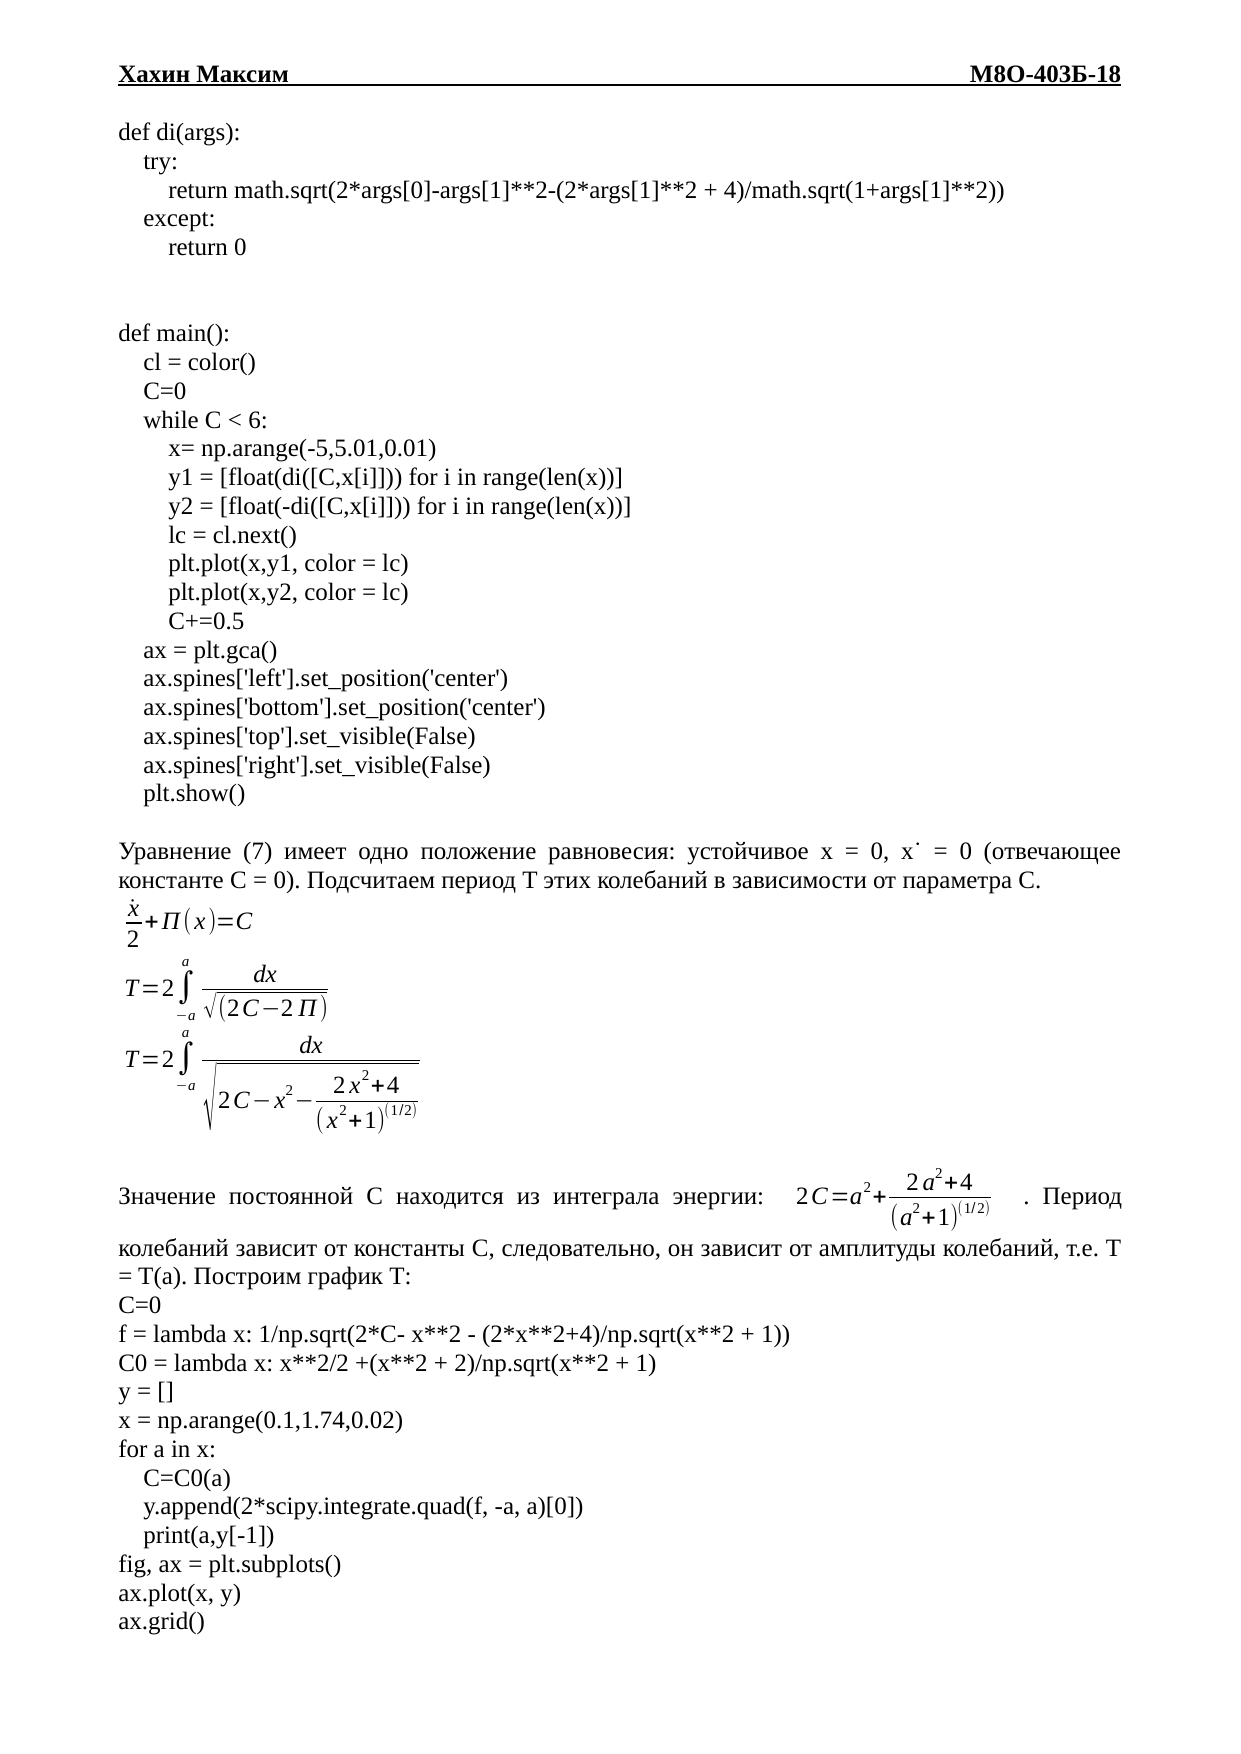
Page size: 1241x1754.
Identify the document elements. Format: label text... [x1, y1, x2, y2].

text y2 = [float(-di([C,x[i]])) for i in range(len(x))] [118, 491, 1122, 520]
text try: [118, 146, 1122, 175]
text ax.grid() [118, 1606, 1122, 1635]
text C+=0.5 [118, 606, 1122, 635]
text f = lambda x: 1/np.sqrt(2*C- x**2 - (2*x**2+4)/np.sqrt(x**2 + 1)) [118, 1319, 1122, 1348]
text ax = plt.gca() [118, 635, 1122, 663]
text while C < 6: [118, 405, 1122, 433]
text for a in x: [118, 1434, 1122, 1463]
text def main(): [118, 318, 1122, 347]
text Уравнение (7) имеет одно положение равновесия: устойчивое x = 0, x˙ = 0 (отвечающее константе C = 0). Подсчитаем период T этих колебаний в зависимости от параметра C. [118, 836, 1122, 893]
text except: [118, 203, 1122, 232]
text ax.spines['bottom'].set_position('center') [118, 692, 1122, 721]
text x= np.arange(-5,5.01,0.01) [118, 433, 1122, 462]
text plt.plot(x,y2, color = lc) [118, 577, 1122, 606]
text C=0 [118, 1290, 1122, 1319]
text def di(args): [118, 117, 1122, 146]
text print(a,y[-1]) [118, 1520, 1122, 1549]
text return math.sqrt(2*args[0]-args[1]**2-(2*args[1]**2 + 4)/math.sqrt(1+args[1]**2)) [118, 175, 1122, 203]
text ax.spines['top'].set_visible(False) [118, 721, 1122, 750]
text C=0 [118, 376, 1122, 405]
text ax.spines['left'].set_position('center') [118, 663, 1122, 692]
text fig, ax = plt.subplots() [118, 1549, 1122, 1578]
text Значение постоянной C находится из интеграла энергии: . Период колебаний зависит от константы C, следовательно, он зависит от амплитуды колебаний, т.е. T = T(a). Построим график Т: [118, 1164, 1122, 1290]
text ax.spines['right'].set_visible(False) [118, 750, 1122, 778]
text C0 = lambda x: x**2/2 +(x**2 + 2)/np.sqrt(x**2 + 1) [118, 1348, 1122, 1376]
text plt.plot(x,y1, color = lc) [118, 548, 1122, 577]
text cl = color() [118, 347, 1122, 376]
text x = np.arange(0.1,1.74,0.02) [118, 1405, 1122, 1434]
text lc = cl.next() [118, 520, 1122, 548]
text y = [] [118, 1376, 1122, 1405]
text plt.show() [118, 778, 1122, 807]
text return 0 [118, 232, 1122, 261]
text C=C0(a) [118, 1463, 1122, 1491]
text ax.plot(x, y) [118, 1578, 1122, 1606]
text y1 = [float(di([C,x[i]])) for i in range(len(x))] [118, 462, 1122, 491]
text y.append(2*scipy.integrate.quad(f, -a, a)[0]) [118, 1491, 1122, 1520]
